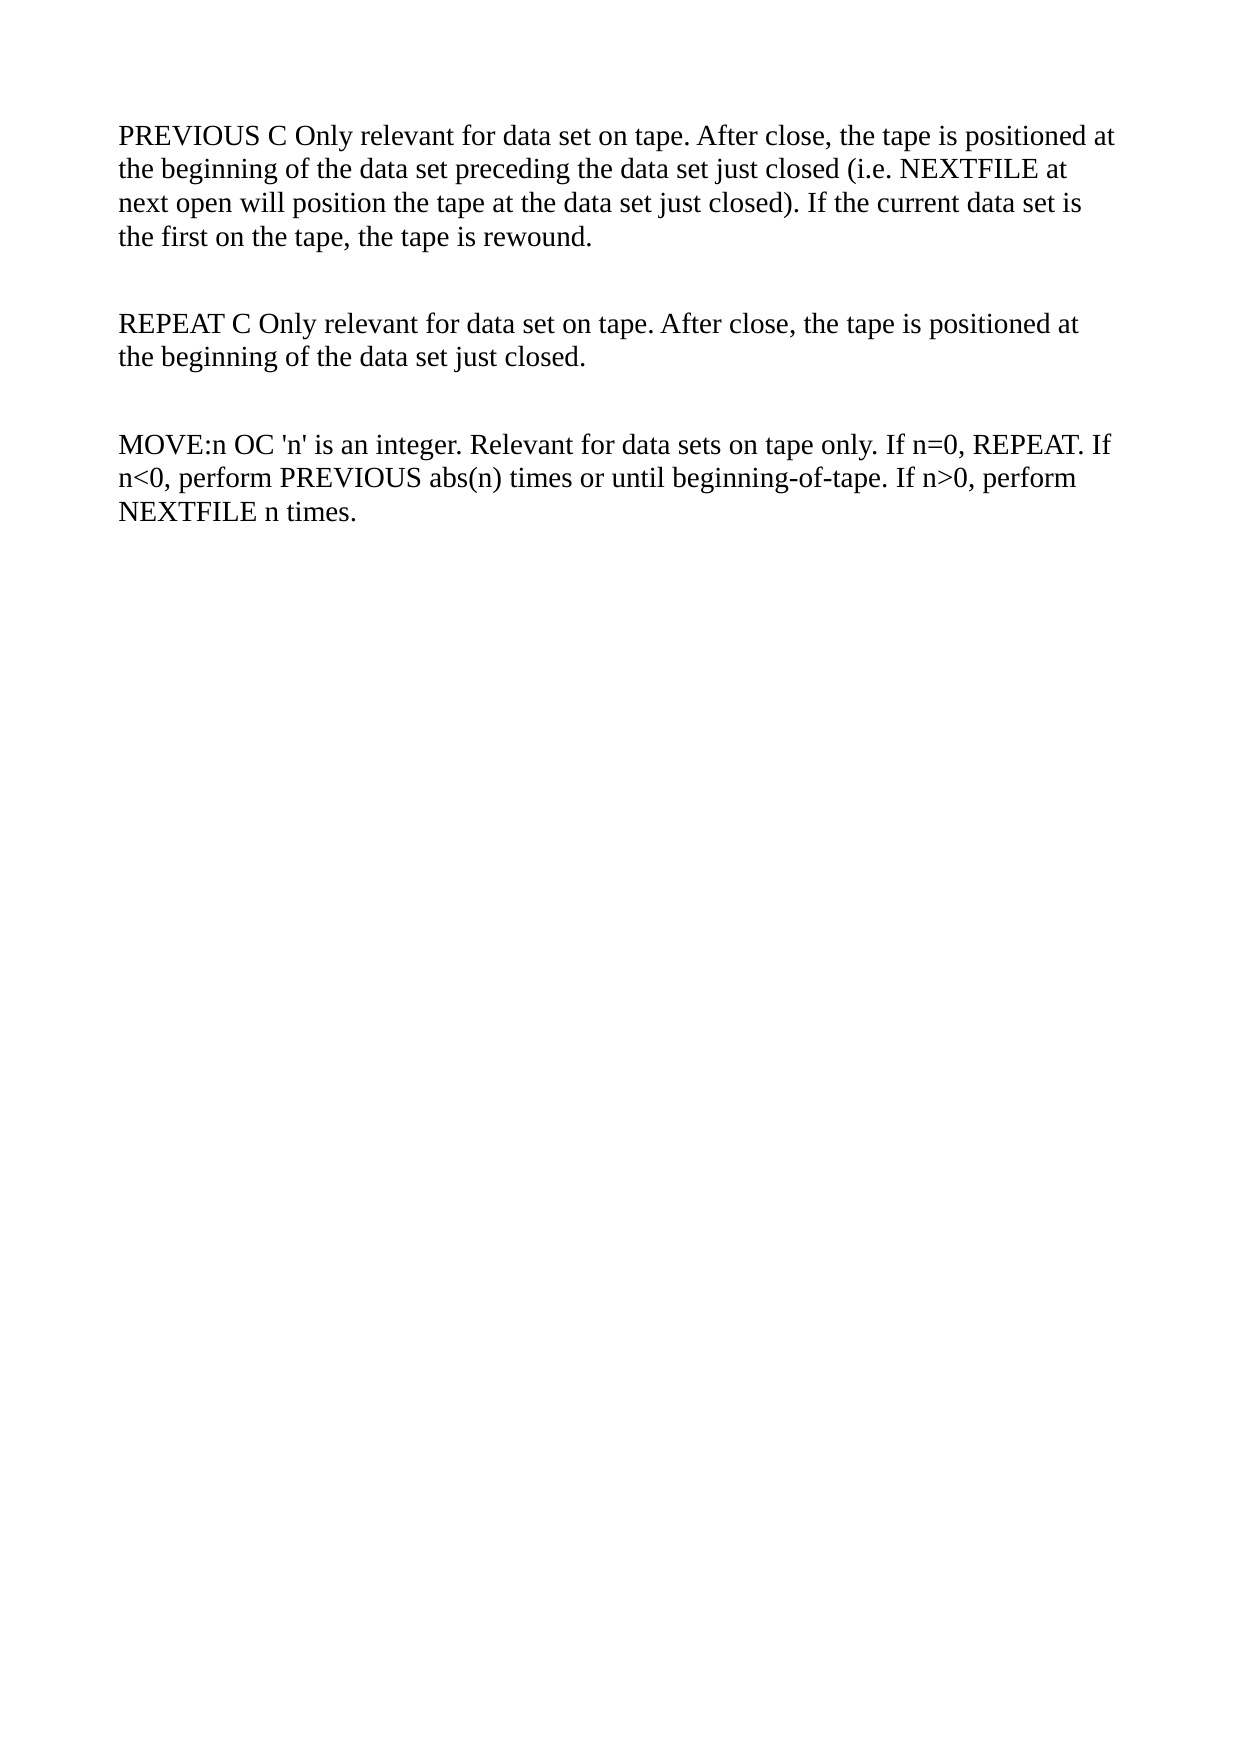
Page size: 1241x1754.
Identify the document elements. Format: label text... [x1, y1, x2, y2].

text MOVE:n OC 'n' is an integer. Relevant for data sets on tape only. If n=0, REPEAT. If n<0, perform PREVIOUS abs(n) times or until beginning-of-tape. If n>0, perform NEXTFILE n times. [118, 427, 1122, 527]
text PREVIOUS C Only relevant for data set on tape. After close, the tape is positioned at the beginning of the data set preceding the data set just closed (i.e. NEXTFILE at next open will position the tape at the data set just closed). If the current data set is the first on the tape, the tape is rewound. [118, 118, 1122, 252]
text REPEAT C Only relevant for data set on tape. After close, the tape is positioned at the beginning of the data set just closed. [118, 306, 1122, 373]
